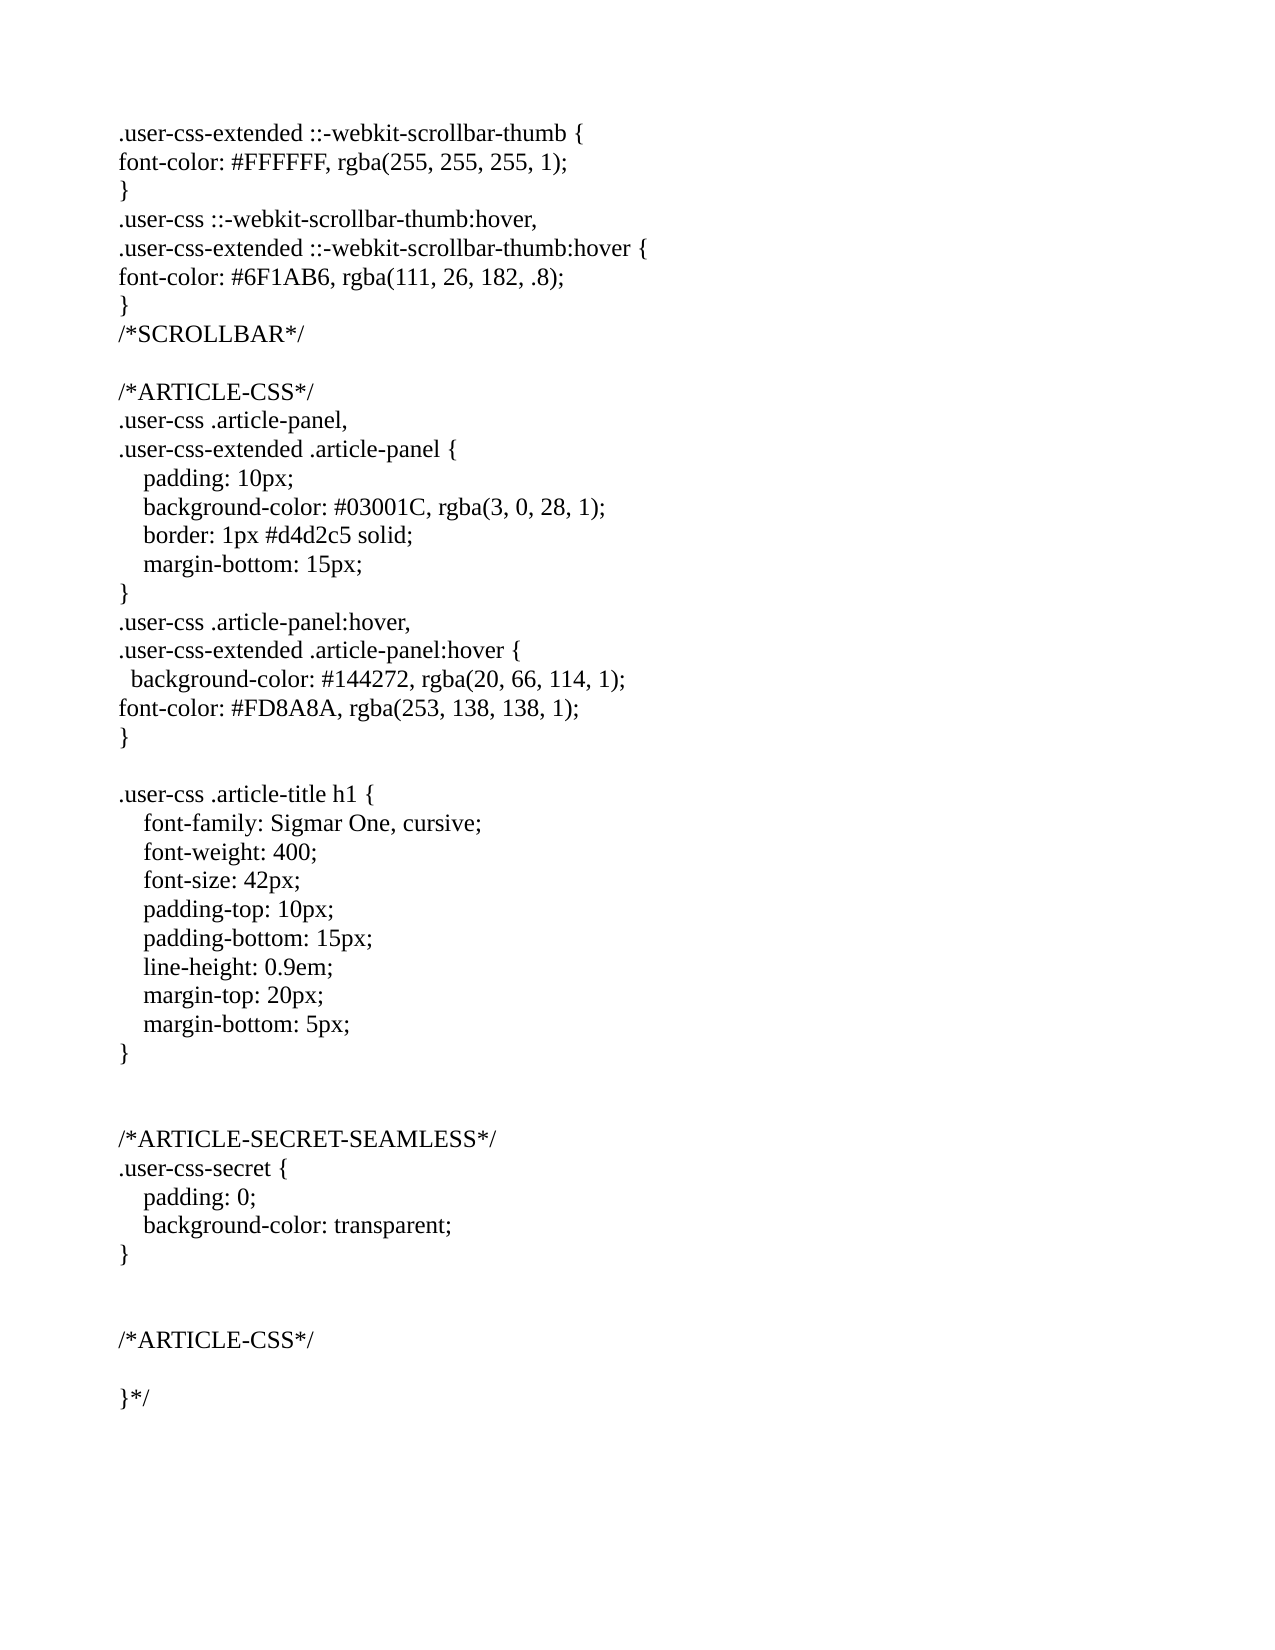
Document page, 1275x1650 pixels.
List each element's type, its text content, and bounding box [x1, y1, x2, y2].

text }*/ [118, 1383, 1157, 1412]
text background-color: transparent; [118, 1211, 1157, 1239]
text .user-css .article-panel:hover, [118, 607, 1157, 636]
text } [118, 176, 1157, 204]
text background-color: #03001C, rgba(3, 0, 28, 1); [118, 492, 1157, 521]
text font-weight: 400; [118, 837, 1157, 866]
text font-size: 42px; [118, 866, 1157, 894]
text .user-css-extended ::-webkit-scrollbar-thumb { [118, 118, 1157, 147]
text padding: 0; [118, 1182, 1157, 1211]
text background-color: #144272, rgba(20, 66, 114, 1); [118, 664, 1157, 693]
text .user-css .article-title h1 { [118, 779, 1157, 808]
text } [118, 722, 1157, 751]
text /*SCROLLBAR*/ [118, 319, 1157, 348]
text } [118, 578, 1157, 607]
text /*ARTICLE-SECRET-SEAMLESS*/ [118, 1124, 1157, 1153]
text padding-top: 10px; [118, 894, 1157, 923]
text .user-css-extended ::-webkit-scrollbar-thumb:hover { [118, 233, 1157, 262]
text border: 1px #d4d2c5 solid; [118, 521, 1157, 549]
text /*ARTICLE-CSS*/ [118, 1326, 1157, 1354]
text /*ARTICLE-CSS*/ [118, 377, 1157, 406]
text } [118, 291, 1157, 319]
text font-color: #6F1AB6, rgba(111, 26, 182, .8); [118, 262, 1157, 291]
text padding-bottom: 15px; [118, 923, 1157, 952]
text font-color: #FD8A8A, rgba(253, 138, 138, 1); [118, 693, 1157, 722]
text font-family: Sigmar One, cursive; [118, 808, 1157, 837]
text .user-css-extended .article-panel { [118, 434, 1157, 463]
text font-color: #FFFFFF, rgba(255, 255, 255, 1); [118, 147, 1157, 176]
text } [118, 1239, 1157, 1268]
text margin-top: 20px; [118, 981, 1157, 1009]
text .user-css ::-webkit-scrollbar-thumb:hover, [118, 204, 1157, 233]
text .user-css-secret { [118, 1153, 1157, 1182]
text } [118, 1038, 1157, 1067]
text .user-css-extended .article-panel:hover { [118, 636, 1157, 664]
text margin-bottom: 15px; [118, 549, 1157, 578]
text padding: 10px; [118, 463, 1157, 492]
text .user-css .article-panel, [118, 406, 1157, 434]
text margin-bottom: 5px; [118, 1009, 1157, 1038]
text line-height: 0.9em; [118, 952, 1157, 981]
